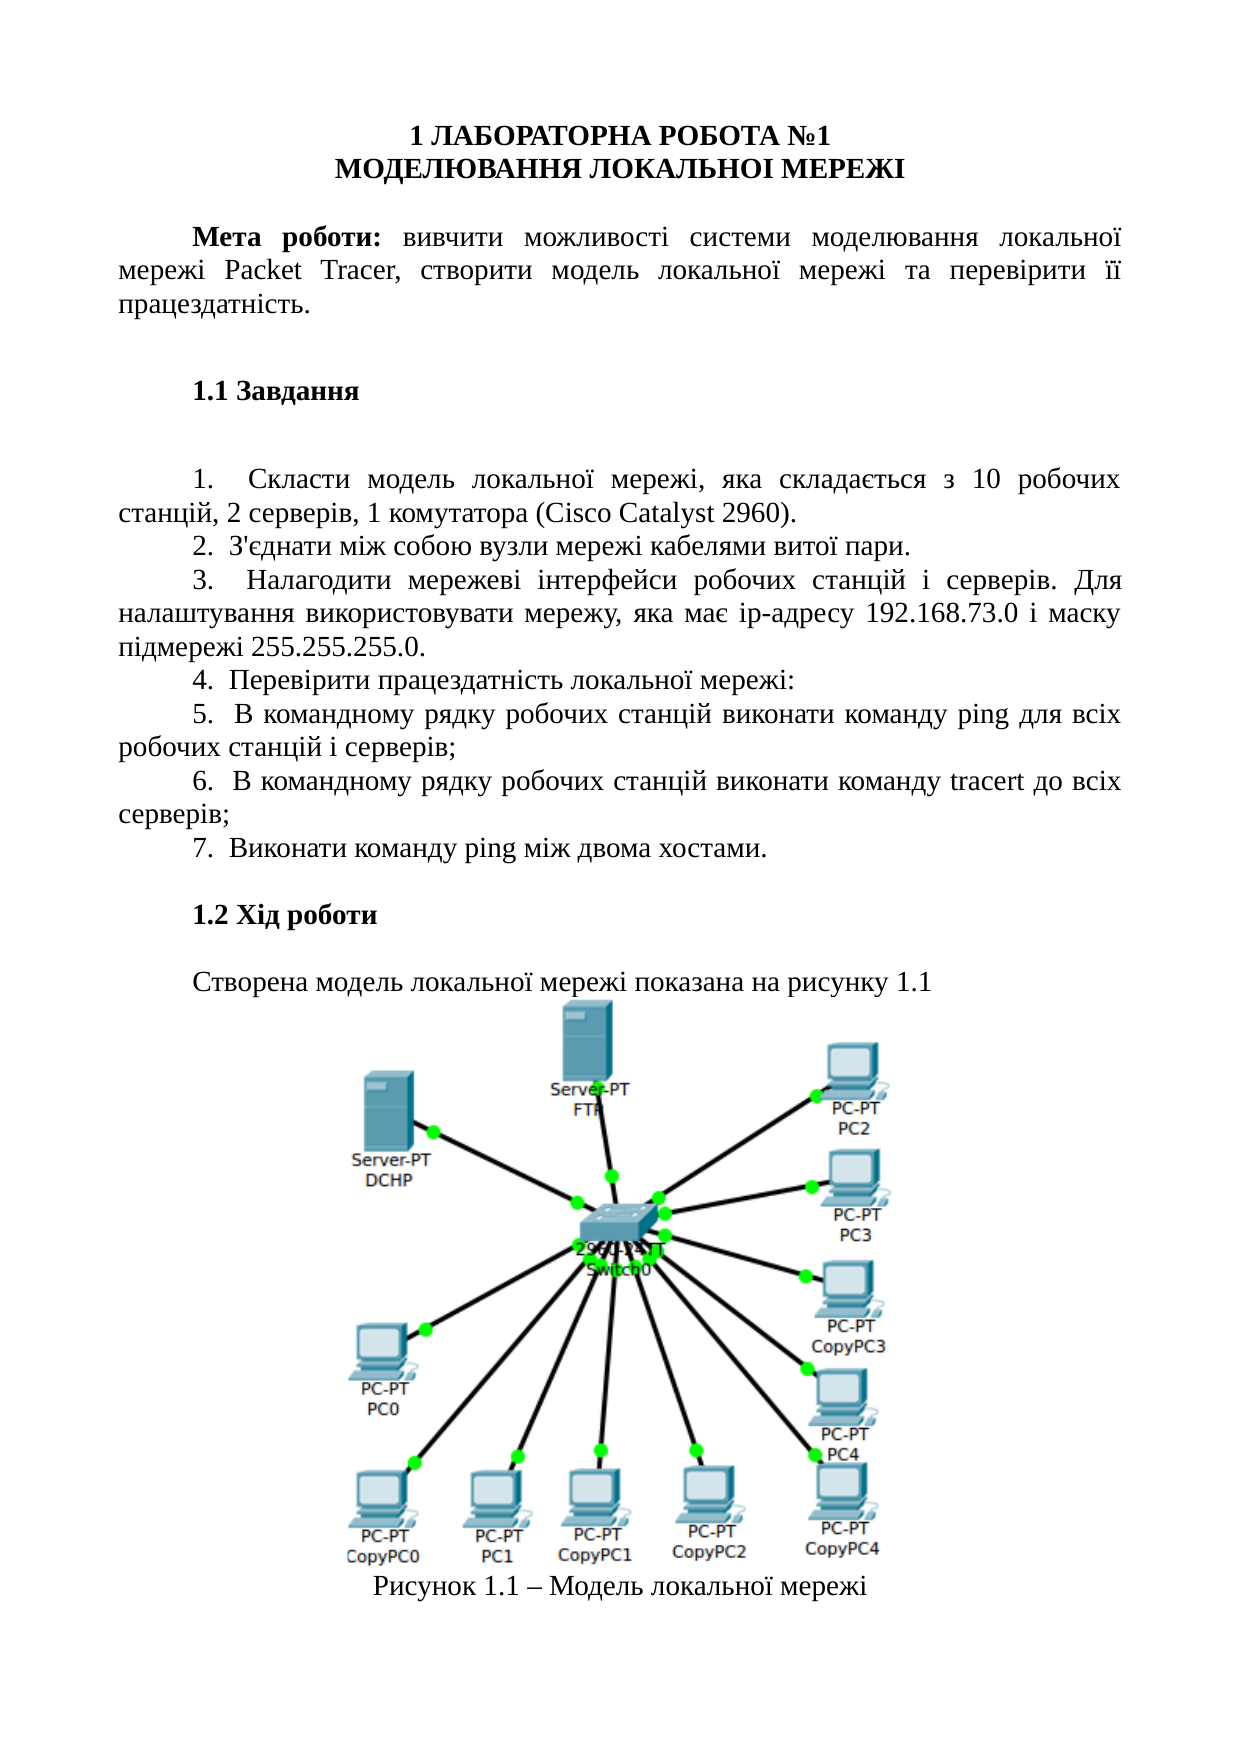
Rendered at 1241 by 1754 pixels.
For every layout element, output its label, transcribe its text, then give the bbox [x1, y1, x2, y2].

text 2. З'єднати між собою вузли мережі кабелями витої пари. [118, 528, 1122, 562]
text Створена модель локальної мережі показана на рисунку 1.1 [118, 964, 1122, 998]
text МОДЕЛЮВАННЯ ЛОКАЛЬНОI МЕРЕЖI [118, 152, 1122, 185]
text 6. В командному рядку робочих станцій виконати команду tracert до всіх серверів; [118, 763, 1122, 830]
text 7. Виконати команду ping між двома хостами. [118, 830, 1122, 864]
text 3. Налагодити мережеві інтерфейси робочих станцій і серверів. Для налаштування використовувати мережу, яка має ip-адресу 192.168.73.0 і маску підмережі 255.255.255.0. [118, 562, 1122, 662]
text 1 ЛАБОРАТОРНА РОБОТА №1 [118, 118, 1122, 152]
text 1.2 Хiд роботи [118, 897, 1122, 931]
text 5. В командному рядку робочих станцій виконати команду ping для всіх робочих станцій і серверів; [118, 696, 1122, 763]
text 4. Перевірити працездатність локальної мережі: [118, 662, 1122, 696]
subtitle Завдання [118, 373, 1122, 407]
text 1. Скласти модель локальної мережі, яка складається з 10 робочих станцій, 2 серверів, 1 комутатора (Cisco Catalyst 2960). [118, 461, 1122, 528]
text Рисунок 1.1 – Модель локальної мережі [118, 998, 1122, 1602]
text Мета роботи: вивчити можливості системи моделювання локальної мережі Packet Tracer, створити модель локальної мережі та перевірити її працездатність. [118, 219, 1122, 319]
picture [347, 997, 893, 1569]
